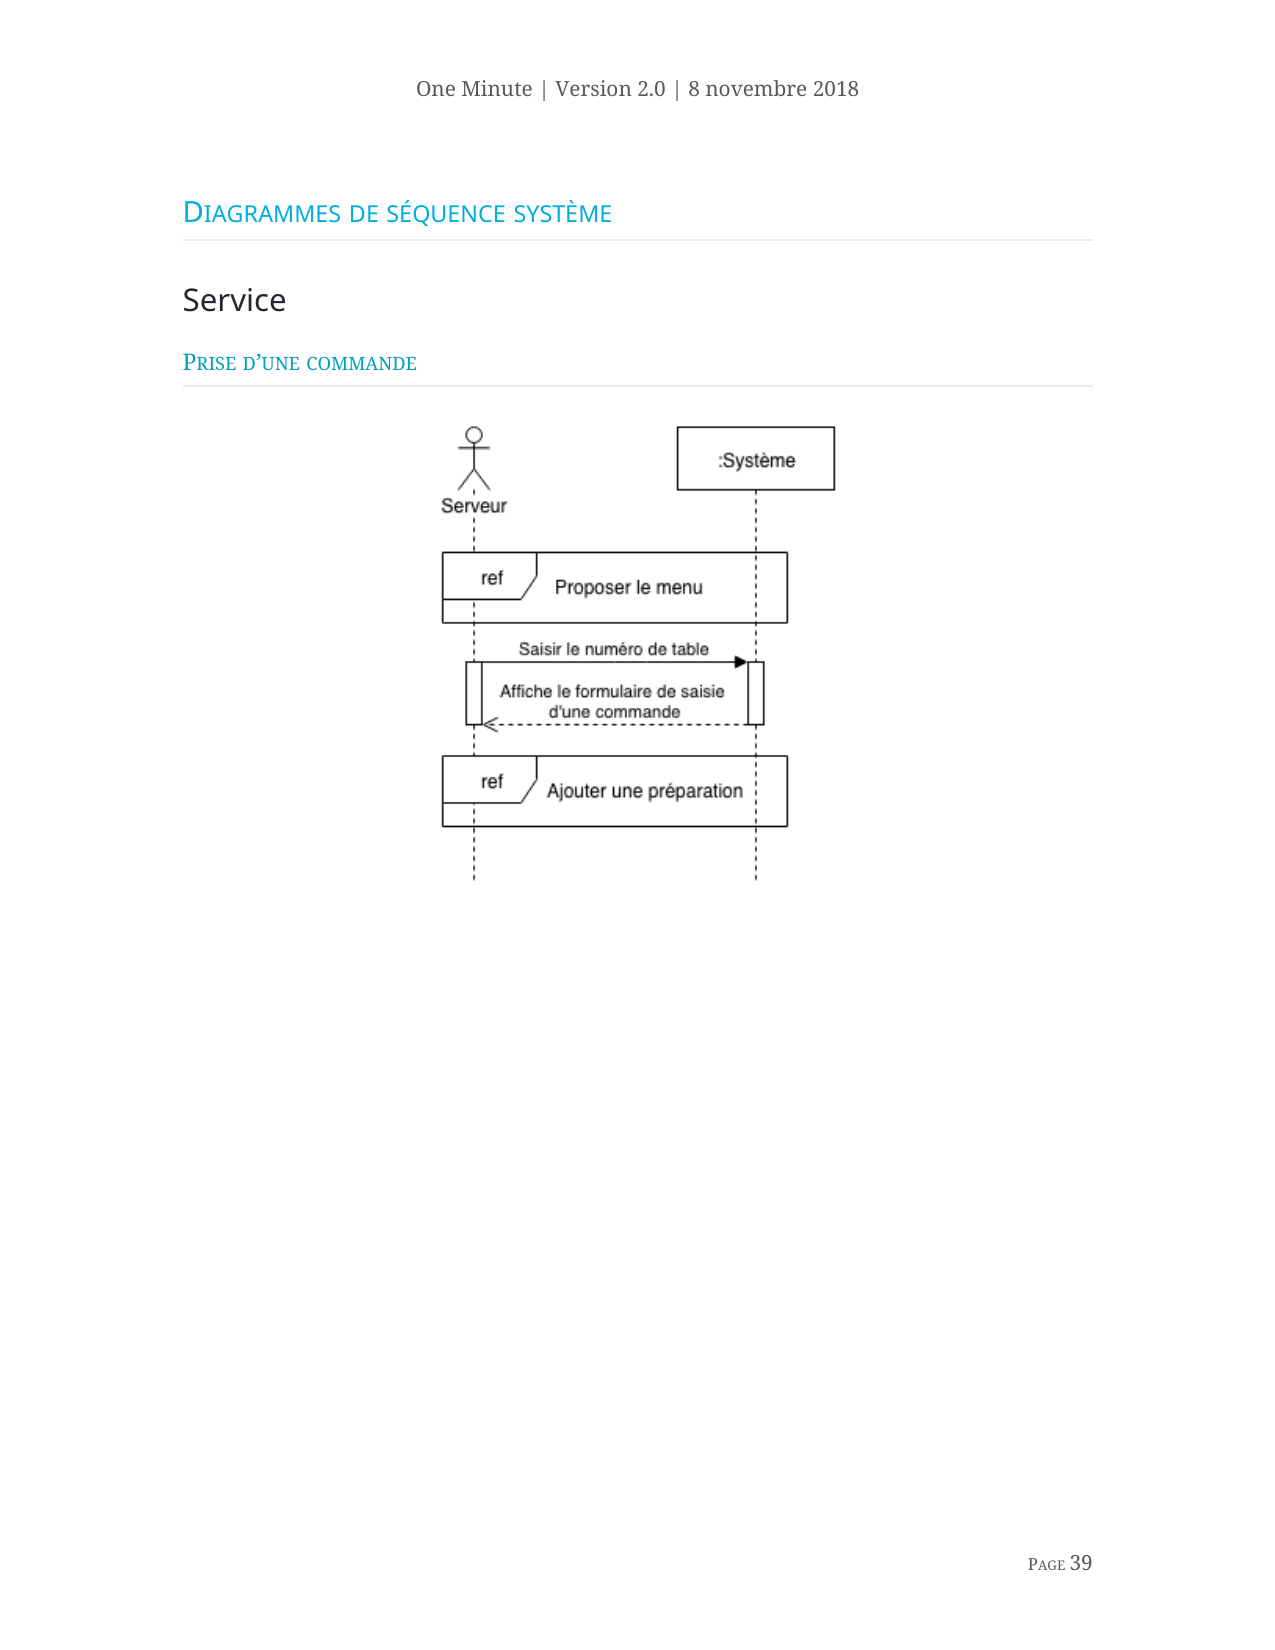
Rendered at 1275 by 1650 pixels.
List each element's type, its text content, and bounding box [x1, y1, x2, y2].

picture [425, 412, 851, 898]
subtitle Service [182, 278, 1093, 321]
subtitle Prise d’une commande [182, 346, 1093, 387]
subtitle Diagrammes de séquence système [182, 191, 1093, 241]
